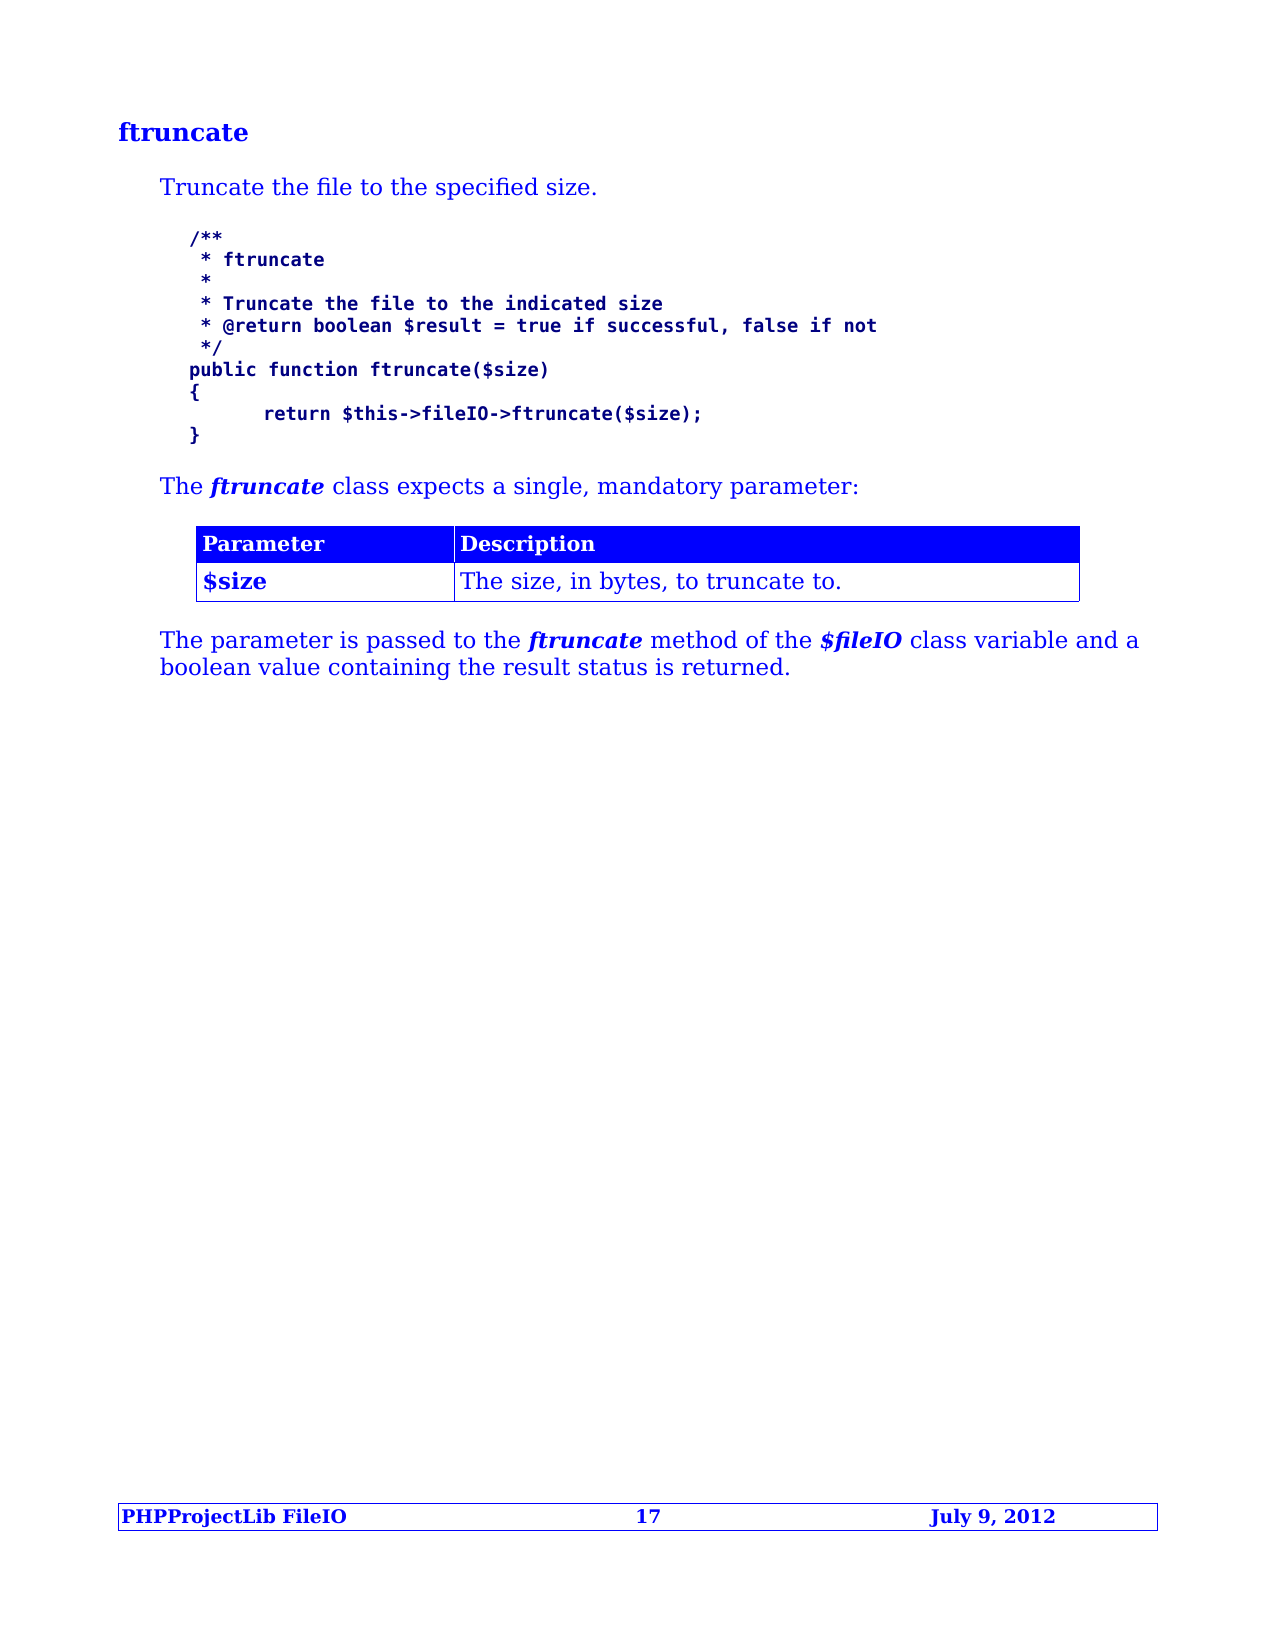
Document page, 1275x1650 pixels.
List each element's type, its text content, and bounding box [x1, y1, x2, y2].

table_cell The size, in bytes, to truncate to. [455, 563, 1079, 601]
table_header Parameter [197, 527, 454, 562]
list } [189, 424, 1157, 446]
list * Truncate the file to the indicated size [189, 293, 1157, 315]
text The ftruncate class expects a single, mandatory parameter: [159, 473, 1157, 499]
title ftruncate [118, 118, 1157, 147]
table_header Description [455, 527, 1079, 562]
list * [189, 271, 1157, 293]
text Truncate the file to the specified size. [159, 174, 1157, 201]
list * ftruncate [189, 249, 1157, 271]
list { [189, 381, 1157, 402]
list return $this->fileIO->ftruncate($size); [189, 402, 1157, 424]
table_cell $size [197, 563, 454, 601]
list /** [189, 227, 1157, 249]
list * @return boolean $result = true if successful, false if not [189, 315, 1157, 337]
text The parameter is passed to the ftruncate method of the $fileIO class variable and a boolean value containing the result status is returned. [159, 627, 1157, 681]
list */ [189, 337, 1157, 359]
list public function ftruncate($size) [189, 359, 1157, 381]
